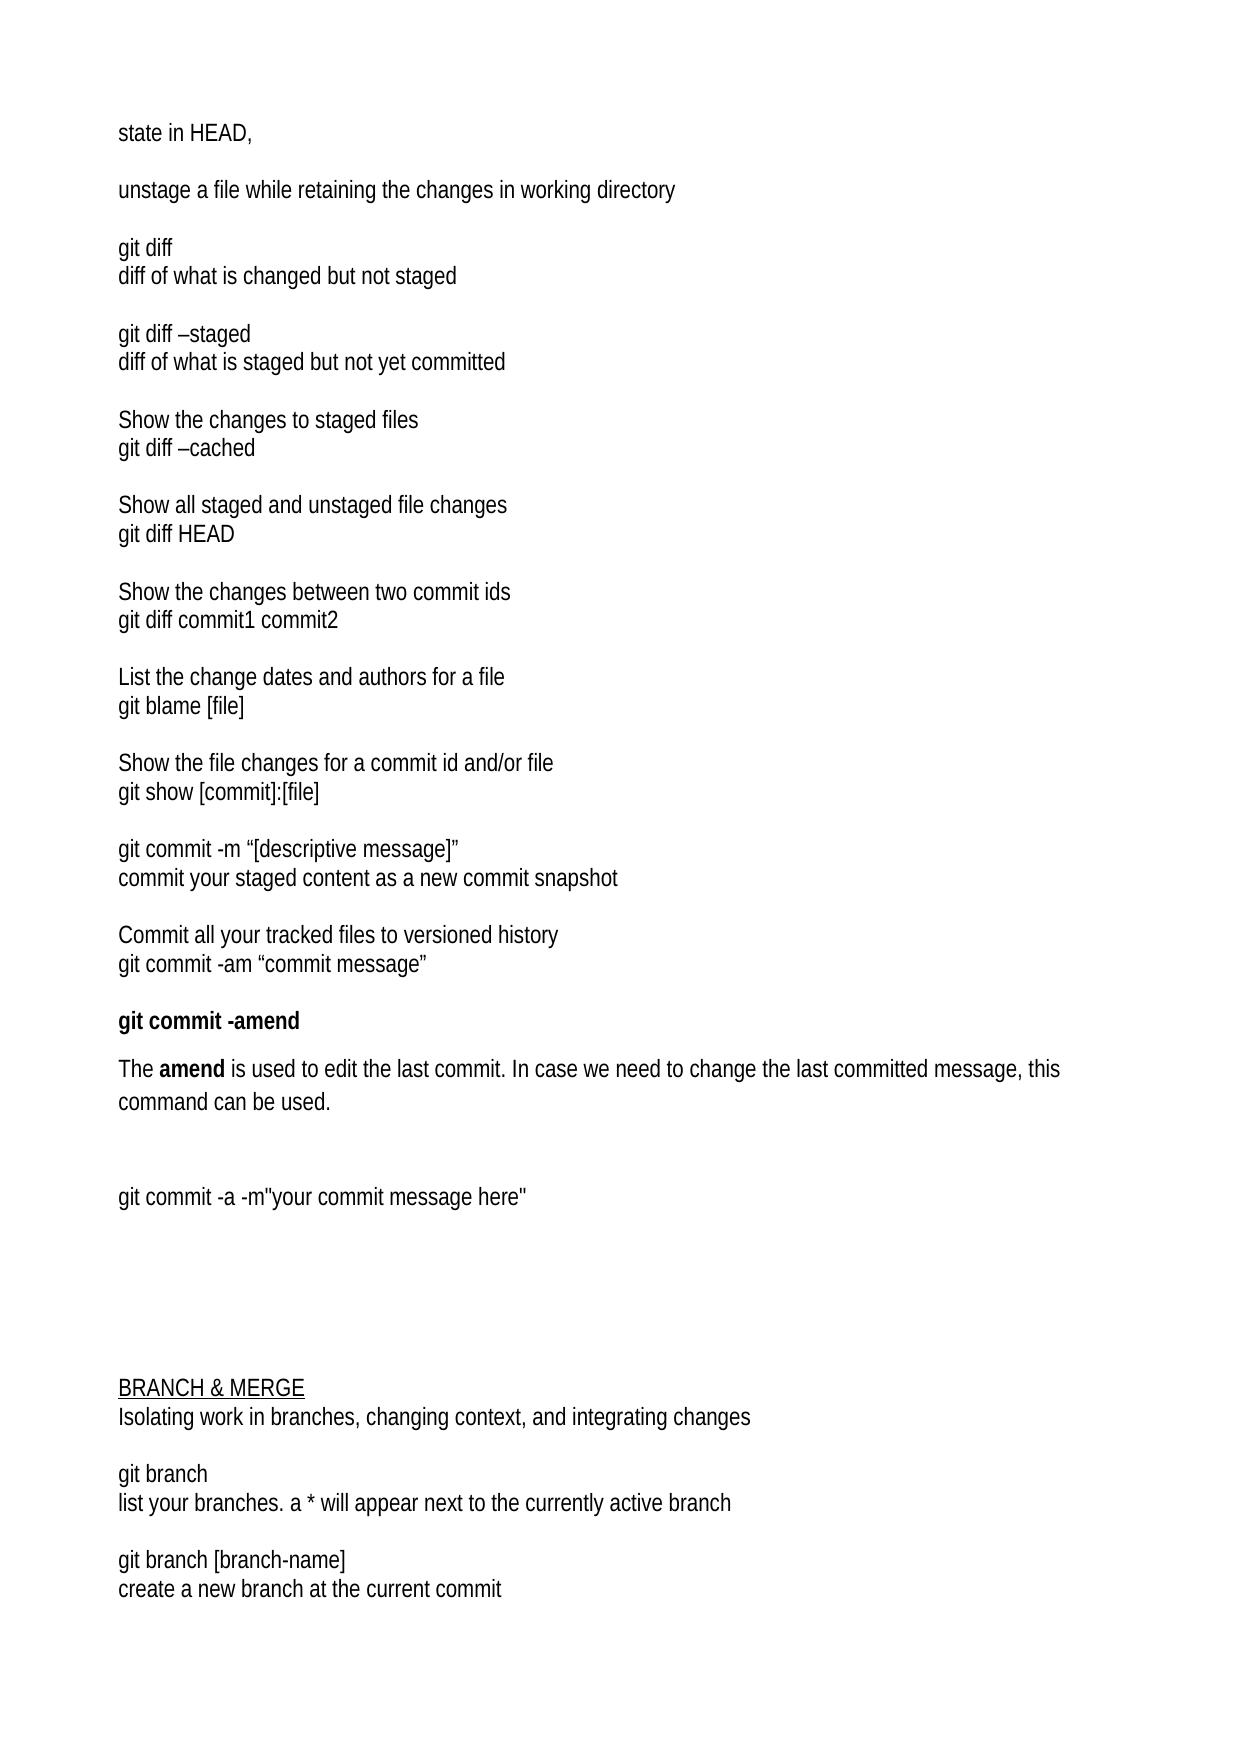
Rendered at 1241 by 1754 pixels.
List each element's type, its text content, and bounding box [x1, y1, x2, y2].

text git blame [file] [118, 691, 1122, 720]
text git diff –staged [118, 319, 1122, 347]
text git commit -a -m"your commit message here" [118, 1182, 1122, 1210]
text git diff commit1 commit2 [118, 605, 1122, 634]
text create a new branch at the current commit [118, 1574, 1122, 1602]
text git diff –cached [118, 433, 1122, 462]
text List the change dates and authors for a file [118, 662, 1122, 691]
text git commit -am “commit message” [118, 949, 1122, 977]
text git diff [118, 233, 1122, 261]
text Show the file changes for a commit id and/or file [118, 748, 1122, 777]
text Isolating work in branches, changing context, and integrating changes [118, 1402, 1122, 1430]
text git show [commit]:[file] [118, 777, 1122, 806]
text git branch [branch-name] [118, 1545, 1122, 1574]
text Show the changes to staged files [118, 404, 1122, 433]
text diff of what is changed but not staged [118, 261, 1122, 290]
text Show all staged and unstaged file changes [118, 491, 1122, 519]
text git branch [118, 1459, 1122, 1488]
text unstage a file while retaining the changes in working directory [118, 175, 1122, 204]
text commit your staged content as a new commit snapshot [118, 863, 1122, 892]
text git commit -amend [118, 1006, 1122, 1035]
text Show the changes between two commit ids [118, 576, 1122, 605]
text diff of what is staged but not yet committed [118, 347, 1122, 376]
text state in HEAD, [118, 118, 1122, 147]
text BRANCH & MERGE [118, 1373, 1122, 1402]
text Commit all your tracked files to versioned history [118, 920, 1122, 949]
text git commit -m “[descriptive message]” [118, 834, 1122, 863]
text The amend is used to edit the last commit. In case we need to change the last committed message, this command can be used. [118, 1054, 1122, 1115]
text git diff HEAD [118, 519, 1122, 548]
text list your branches. a * will appear next to the currently active branch [118, 1488, 1122, 1516]
